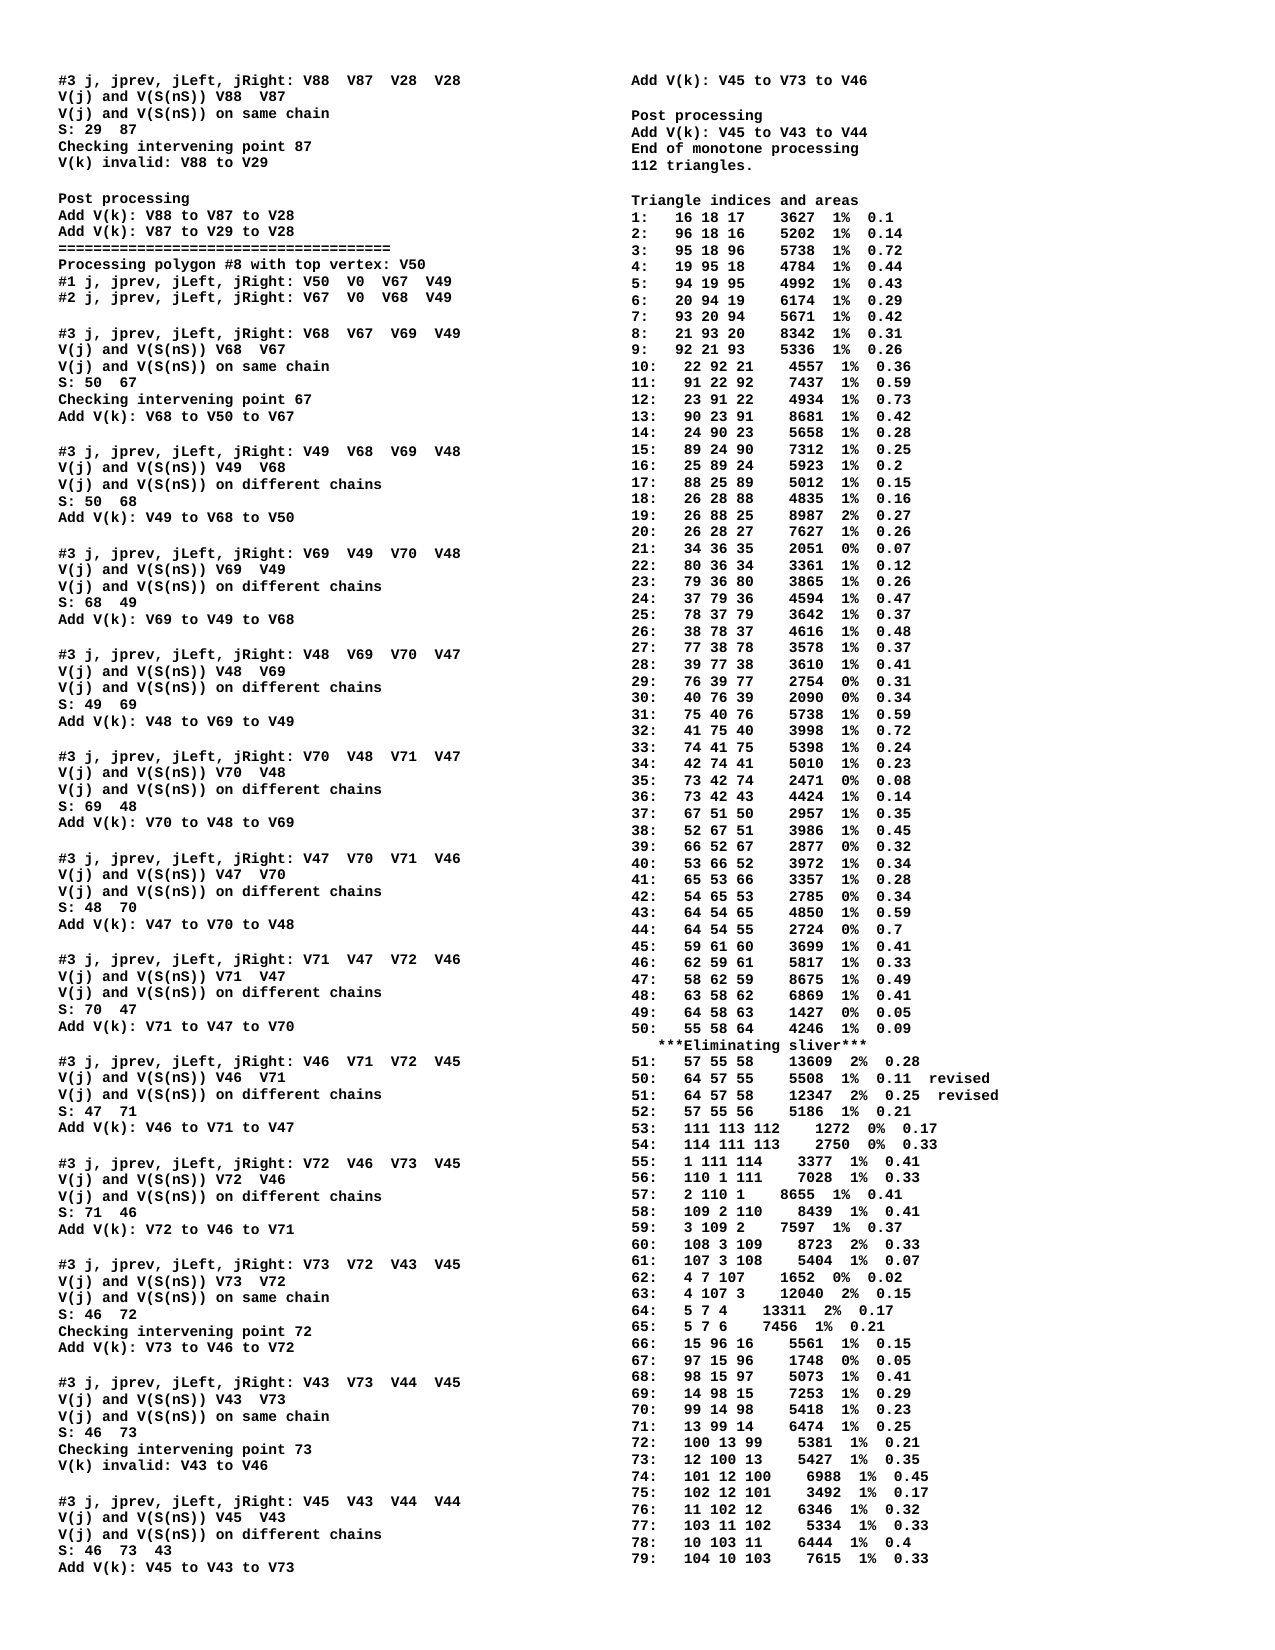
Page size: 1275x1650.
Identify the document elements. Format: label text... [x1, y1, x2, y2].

text 49: 64 58 63 1427 0% 0.05 [631, 1005, 1174, 1022]
text 74: 101 12 100 6988 1% 0.45 [631, 1469, 1174, 1485]
text 75: 102 12 101 3492 1% 0.17 [631, 1485, 1174, 1502]
text Add V(k): V45 to V73 to V46 [631, 73, 1174, 89]
text 24: 37 79 36 4594 1% 0.47 [631, 591, 1174, 607]
text S: 49 69 [58, 697, 601, 714]
text 19: 26 88 25 8987 2% 0.27 [631, 508, 1174, 525]
text 55: 1 111 114 3377 1% 0.41 [631, 1154, 1174, 1171]
text 15: 89 24 90 7312 1% 0.25 [631, 442, 1174, 458]
text S: 68 49 [58, 596, 601, 612]
text S: 48 70 [58, 901, 601, 917]
text 5: 94 19 95 4992 1% 0.43 [631, 276, 1174, 293]
text 58: 109 2 110 8439 1% 0.41 [631, 1204, 1174, 1220]
text V(j) and V(S(nS)) on same chain [58, 1291, 601, 1307]
text Add V(k): V87 to V29 to V28 [58, 224, 601, 241]
text 73: 12 100 13 5427 1% 0.35 [631, 1452, 1174, 1469]
text V(j) and V(S(nS)) on different chains [58, 986, 601, 1002]
text 43: 64 54 65 4850 1% 0.59 [631, 906, 1174, 922]
text 72: 100 13 99 5381 1% 0.21 [631, 1436, 1174, 1452]
text 36: 73 42 43 4424 1% 0.14 [631, 790, 1174, 806]
text #3 j, jprev, jLeft, jRight: V69 V49 V70 V48 [58, 546, 601, 562]
text Add V(k): V70 to V48 to V69 [58, 815, 601, 832]
text 26: 38 78 37 4616 1% 0.48 [631, 624, 1174, 641]
text 12: 23 91 22 4934 1% 0.73 [631, 392, 1174, 409]
text #3 j, jprev, jLeft, jRight: V49 V68 V69 V48 [58, 444, 601, 461]
text V(j) and V(S(nS)) V72 V46 [58, 1172, 601, 1189]
text S: 46 73 [58, 1425, 601, 1442]
text 10: 22 92 21 4557 1% 0.36 [631, 359, 1174, 376]
text 23: 79 36 80 3865 1% 0.26 [631, 574, 1174, 591]
text #1 j, jprev, jLeft, jRight: V50 V0 V67 V49 [58, 274, 601, 291]
text 44: 64 54 55 2724 0% 0.7 [631, 922, 1174, 939]
text 69: 14 98 15 7253 1% 0.29 [631, 1386, 1174, 1402]
text V(j) and V(S(nS)) on different chains [58, 1087, 601, 1104]
text 46: 62 59 61 5817 1% 0.33 [631, 955, 1174, 972]
text V(k) invalid: V88 to V29 [58, 156, 601, 172]
text 64: 5 7 4 13311 2% 0.17 [631, 1303, 1174, 1320]
text 31: 75 40 76 5738 1% 0.59 [631, 707, 1174, 723]
text 20: 26 28 27 7627 1% 0.26 [631, 525, 1174, 541]
text #3 j, jprev, jLeft, jRight: V88 V87 V28 V28 [58, 73, 601, 89]
text S: 46 73 43 [58, 1544, 601, 1560]
text 21: 34 36 35 2051 0% 0.07 [631, 541, 1174, 558]
text ***Eliminating sliver*** [631, 1038, 1174, 1055]
text #3 j, jprev, jLeft, jRight: V47 V70 V71 V46 [58, 851, 601, 867]
text S: 50 67 [58, 376, 601, 392]
text 50: 55 58 64 4246 1% 0.09 [631, 1022, 1174, 1038]
text 17: 88 25 89 5012 1% 0.15 [631, 475, 1174, 492]
text 57: 2 110 1 8655 1% 0.41 [631, 1187, 1174, 1204]
text 1: 16 18 17 3627 1% 0.1 [631, 210, 1174, 227]
text 30: 40 76 39 2090 0% 0.34 [631, 690, 1174, 707]
text 65: 5 7 6 7456 1% 0.21 [631, 1320, 1174, 1336]
text 51: 57 55 58 13609 2% 0.28 [631, 1055, 1174, 1071]
text S: 50 68 [58, 494, 601, 510]
text S: 47 71 [58, 1104, 601, 1120]
text V(j) and V(S(nS)) V73 V72 [58, 1274, 601, 1291]
text 42: 54 65 53 2785 0% 0.34 [631, 889, 1174, 906]
text Add V(k): V69 to V49 to V68 [58, 612, 601, 629]
text V(j) and V(S(nS)) on same chain [58, 359, 601, 376]
text V(j) and V(S(nS)) on different chains [58, 681, 601, 697]
text Add V(k): V46 to V71 to V47 [58, 1120, 601, 1137]
text V(j) and V(S(nS)) on different chains [58, 884, 601, 901]
text 56: 110 1 111 7028 1% 0.33 [631, 1171, 1174, 1187]
text 45: 59 61 60 3699 1% 0.41 [631, 939, 1174, 955]
text Add V(k): V49 to V68 to V50 [58, 510, 601, 527]
text V(j) and V(S(nS)) V88 V87 [58, 89, 601, 106]
text V(j) and V(S(nS)) on different chains [58, 1527, 601, 1544]
text Checking intervening point 72 [58, 1324, 601, 1340]
text #3 j, jprev, jLeft, jRight: V45 V43 V44 V44 [58, 1494, 601, 1511]
text 14: 24 90 23 5658 1% 0.28 [631, 425, 1174, 442]
text 71: 13 99 14 6474 1% 0.25 [631, 1419, 1174, 1436]
text 29: 76 39 77 2754 0% 0.31 [631, 674, 1174, 690]
text V(j) and V(S(nS)) V43 V73 [58, 1392, 601, 1409]
text 8: 21 93 20 8342 1% 0.31 [631, 326, 1174, 342]
text #3 j, jprev, jLeft, jRight: V68 V67 V69 V49 [58, 326, 601, 342]
text 40: 53 66 52 3972 1% 0.34 [631, 856, 1174, 872]
text S: 70 47 [58, 1002, 601, 1019]
text 28: 39 77 38 3610 1% 0.41 [631, 657, 1174, 674]
text V(k) invalid: V43 to V46 [58, 1458, 601, 1475]
text 22: 80 36 34 3361 1% 0.12 [631, 558, 1174, 574]
text 50: 64 57 55 5508 1% 0.11 revised [631, 1071, 1174, 1088]
text V(j) and V(S(nS)) V70 V48 [58, 766, 601, 782]
text Add V(k): V68 to V50 to V67 [58, 409, 601, 425]
text #3 j, jprev, jLeft, jRight: V43 V73 V44 V45 [58, 1376, 601, 1392]
text 47: 58 62 59 8675 1% 0.49 [631, 972, 1174, 988]
text Add V(k): V45 to V43 to V73 [58, 1560, 601, 1577]
text 13: 90 23 91 8681 1% 0.42 [631, 409, 1174, 425]
text End of monotone processing [631, 141, 1174, 158]
text #3 j, jprev, jLeft, jRight: V72 V46 V73 V45 [58, 1156, 601, 1172]
text 41: 65 53 66 3357 1% 0.28 [631, 872, 1174, 889]
text 62: 4 7 107 1652 0% 0.02 [631, 1270, 1174, 1287]
text #3 j, jprev, jLeft, jRight: V48 V69 V70 V47 [58, 647, 601, 664]
text Triangle indices and areas [631, 193, 1174, 210]
text Processing polygon #8 with top vertex: V50 [58, 257, 601, 274]
text 18: 26 28 88 4835 1% 0.16 [631, 492, 1174, 508]
text 51: 64 57 58 12347 2% 0.25 revised [631, 1088, 1174, 1104]
text 53: 111 113 112 1272 0% 0.17 [631, 1121, 1174, 1137]
text 70: 99 14 98 5418 1% 0.23 [631, 1402, 1174, 1419]
text 61: 107 3 108 5404 1% 0.07 [631, 1253, 1174, 1270]
text 67: 97 15 96 1748 0% 0.05 [631, 1353, 1174, 1369]
text #3 j, jprev, jLeft, jRight: V70 V48 V71 V47 [58, 749, 601, 766]
text Add V(k): V73 to V46 to V72 [58, 1340, 601, 1357]
text V(j) and V(S(nS)) V46 V71 [58, 1071, 601, 1087]
text Checking intervening point 67 [58, 392, 601, 409]
text #3 j, jprev, jLeft, jRight: V71 V47 V72 V46 [58, 952, 601, 969]
text 79: 104 10 103 7615 1% 0.33 [631, 1552, 1174, 1568]
text V(j) and V(S(nS)) V45 V43 [58, 1511, 601, 1527]
text 4: 19 95 18 4784 1% 0.44 [631, 260, 1174, 276]
text S: 69 48 [58, 799, 601, 815]
text V(j) and V(S(nS)) on same chain [58, 1409, 601, 1425]
text Checking intervening point 87 [58, 139, 601, 156]
text 16: 25 89 24 5923 1% 0.2 [631, 458, 1174, 475]
text V(j) and V(S(nS)) on same chain [58, 106, 601, 123]
text V(j) and V(S(nS)) V68 V67 [58, 342, 601, 359]
text 60: 108 3 109 8723 2% 0.33 [631, 1237, 1174, 1253]
text 66: 15 96 16 5561 1% 0.15 [631, 1336, 1174, 1353]
text 76: 11 102 12 6346 1% 0.32 [631, 1502, 1174, 1518]
text 2: 96 18 16 5202 1% 0.14 [631, 227, 1174, 243]
text 11: 91 22 92 7437 1% 0.59 [631, 376, 1174, 392]
text V(j) and V(S(nS)) on different chains [58, 477, 601, 494]
text 37: 67 51 50 2957 1% 0.35 [631, 806, 1174, 823]
text 27: 77 38 78 3578 1% 0.37 [631, 641, 1174, 657]
text Add V(k): V72 to V46 to V71 [58, 1222, 601, 1239]
text 38: 52 67 51 3986 1% 0.45 [631, 823, 1174, 839]
text 3: 95 18 96 5738 1% 0.72 [631, 243, 1174, 260]
text 63: 4 107 3 12040 2% 0.15 [631, 1287, 1174, 1303]
text Add V(k): V88 to V87 to V28 [58, 208, 601, 224]
text V(j) and V(S(nS)) on different chains [58, 782, 601, 799]
text #2 j, jprev, jLeft, jRight: V67 V0 V68 V49 [58, 291, 601, 307]
text V(j) and V(S(nS)) on different chains [58, 1189, 601, 1206]
text V(j) and V(S(nS)) V49 V68 [58, 461, 601, 477]
text V(j) and V(S(nS)) V71 V47 [58, 969, 601, 986]
text 6: 20 94 19 6174 1% 0.29 [631, 293, 1174, 309]
text 25: 78 37 79 3642 1% 0.37 [631, 607, 1174, 624]
text 59: 3 109 2 7597 1% 0.37 [631, 1220, 1174, 1237]
text S: 71 46 [58, 1206, 601, 1222]
text Post processing [631, 108, 1174, 125]
text 7: 93 20 94 5671 1% 0.42 [631, 309, 1174, 326]
text Add V(k): V45 to V43 to V44 [631, 125, 1174, 141]
text 33: 74 41 75 5398 1% 0.24 [631, 740, 1174, 757]
text 112 triangles. [631, 158, 1174, 174]
text 68: 98 15 97 5073 1% 0.41 [631, 1369, 1174, 1386]
text ====================================== [58, 241, 601, 257]
text 32: 41 75 40 3998 1% 0.72 [631, 723, 1174, 740]
text #3 j, jprev, jLeft, jRight: V73 V72 V43 V45 [58, 1257, 601, 1274]
text 48: 63 58 62 6869 1% 0.41 [631, 988, 1174, 1005]
text Post processing [58, 191, 601, 208]
text 77: 103 11 102 5334 1% 0.33 [631, 1518, 1174, 1535]
text V(j) and V(S(nS)) V69 V49 [58, 562, 601, 579]
text Checking intervening point 73 [58, 1442, 601, 1458]
text 35: 73 42 74 2471 0% 0.08 [631, 773, 1174, 790]
text V(j) and V(S(nS)) V48 V69 [58, 664, 601, 681]
text 39: 66 52 67 2877 0% 0.32 [631, 839, 1174, 856]
text 54: 114 111 113 2750 0% 0.33 [631, 1137, 1174, 1154]
text 52: 57 55 56 5186 1% 0.21 [631, 1104, 1174, 1121]
text 9: 92 21 93 5336 1% 0.26 [631, 342, 1174, 359]
text S: 29 87 [58, 123, 601, 139]
text V(j) and V(S(nS)) on different chains [58, 579, 601, 596]
text V(j) and V(S(nS)) V47 V70 [58, 867, 601, 884]
text 34: 42 74 41 5010 1% 0.23 [631, 757, 1174, 773]
text Add V(k): V48 to V69 to V49 [58, 714, 601, 730]
text Add V(k): V71 to V47 to V70 [58, 1019, 601, 1035]
text 78: 10 103 11 6444 1% 0.4 [631, 1535, 1174, 1552]
text #3 j, jprev, jLeft, jRight: V46 V71 V72 V45 [58, 1054, 601, 1071]
text Add V(k): V47 to V70 to V48 [58, 917, 601, 934]
text S: 46 72 [58, 1307, 601, 1324]
